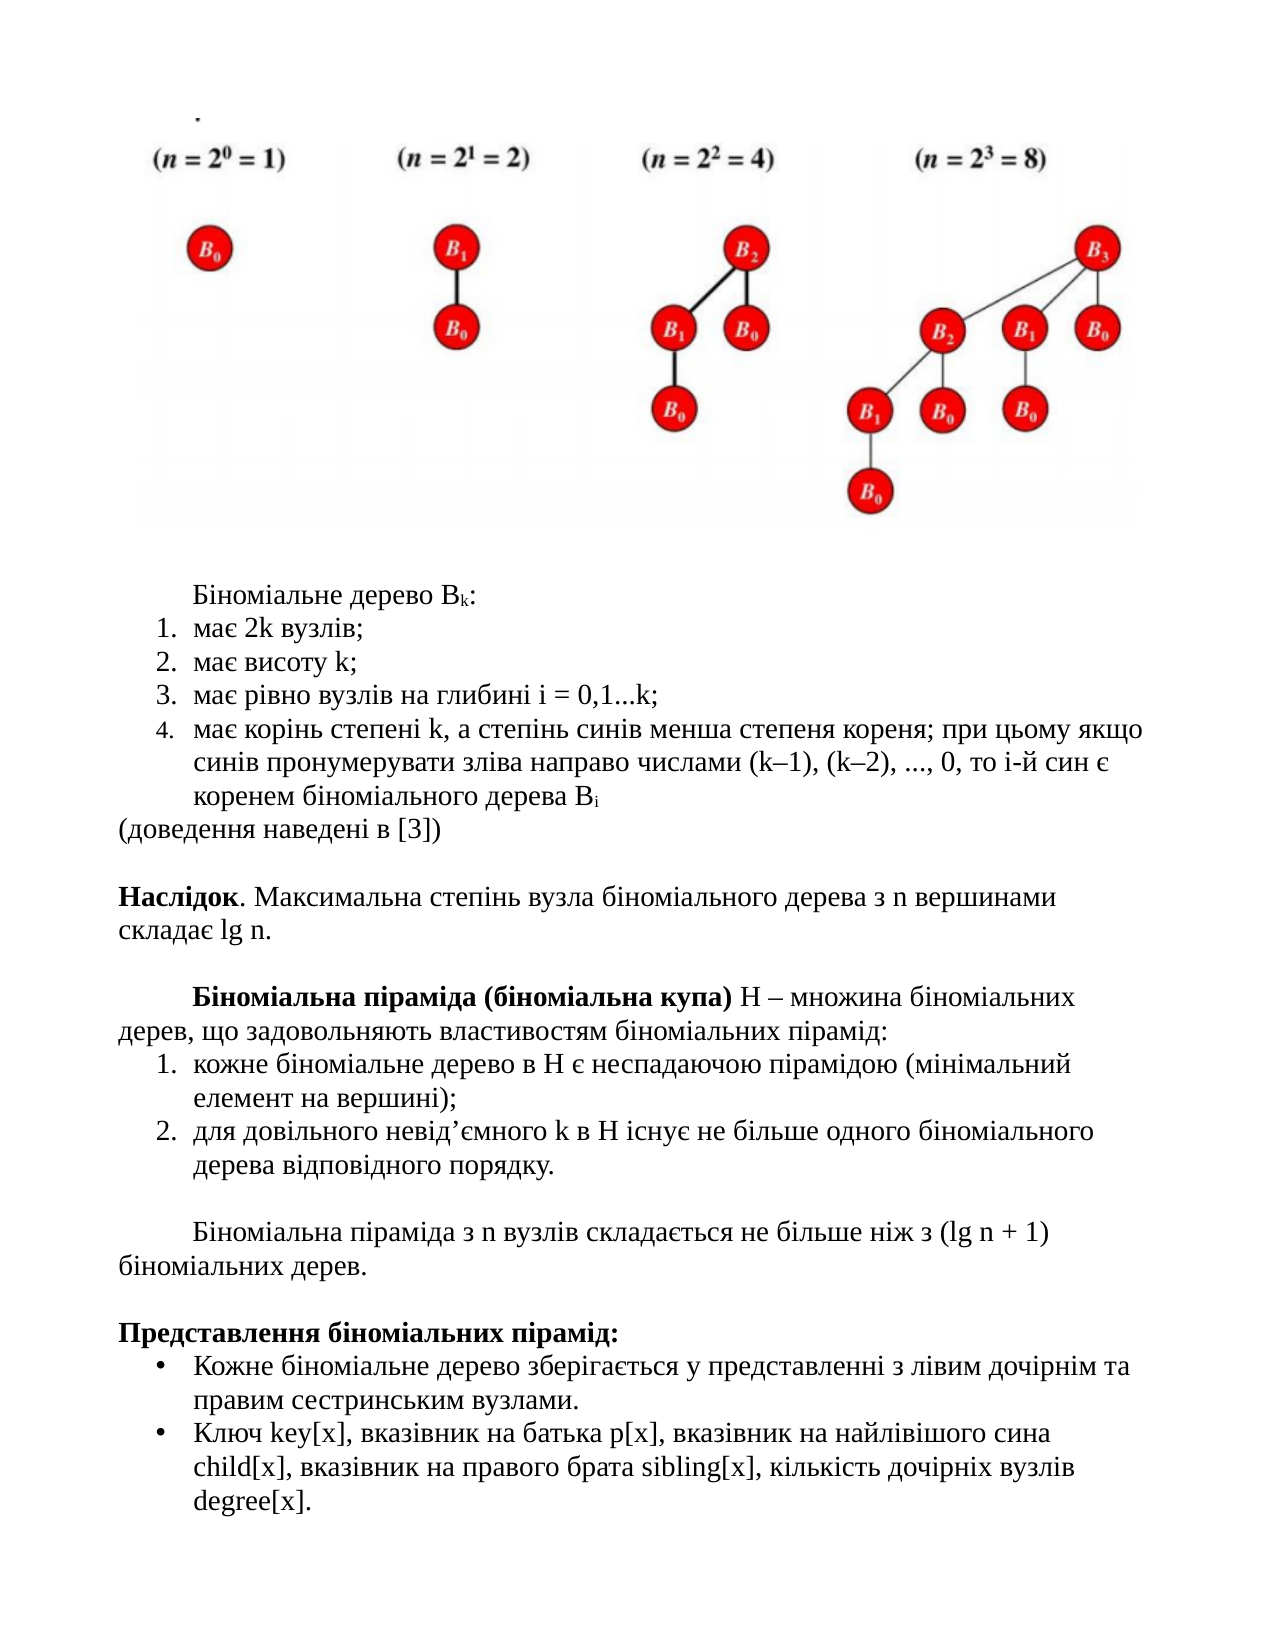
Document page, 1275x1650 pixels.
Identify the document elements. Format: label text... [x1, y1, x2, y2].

list має висоту k; [156, 644, 1157, 677]
list для довільного невід’ємного k в Н існує не більше одного біноміального дерева відповідного порядку. [156, 1113, 1157, 1181]
picture [118, 118, 1157, 544]
list кожне біноміальне дерево в Н є неспадаючою пірамідою (мінімальний елемент на вершині); [156, 1046, 1157, 1113]
text Представлення біноміальних пірамід: [118, 1315, 1157, 1348]
list Ключ key[x], вказівник на батька p[x], вказівник на найлівішого сина child[x], вказівник на правого брата sibling[x], кількість дочірніх вузлів degree[x]. [156, 1416, 1157, 1516]
list має рівно вузлів на глибині i = 0,1...k; [156, 677, 1157, 711]
text Біноміальна піраміда (біноміальна купа) Н – множина біноміальних дерев, що задовольняють властивостям біноміальних пірамід: [118, 979, 1157, 1046]
text Біноміальна піраміда з n вузлів складається не більше ніж з (lg n + 1) біноміальних дерев. [118, 1214, 1157, 1281]
text (доведення наведені в [3]) [118, 812, 1157, 845]
list Кожне біноміальне дерево зберігається у представленні з лівим дочірнім та правим сестринським вузлами. [156, 1348, 1157, 1416]
list має корінь степені k, а степінь синів менша степеня кореня; при цьому якщо синів пронумерувати зліва направо числами (k–1), (k–2), ..., 0, то i-й син є коренем біноміального дерева Bi [156, 711, 1157, 812]
text Наслідок. Максимальна степінь вузла біноміального дерева з n вершинами складає lg n. [118, 879, 1157, 946]
text Біноміальне дерево Bk: [118, 577, 1157, 610]
list має 2k вузлів; [156, 610, 1157, 644]
